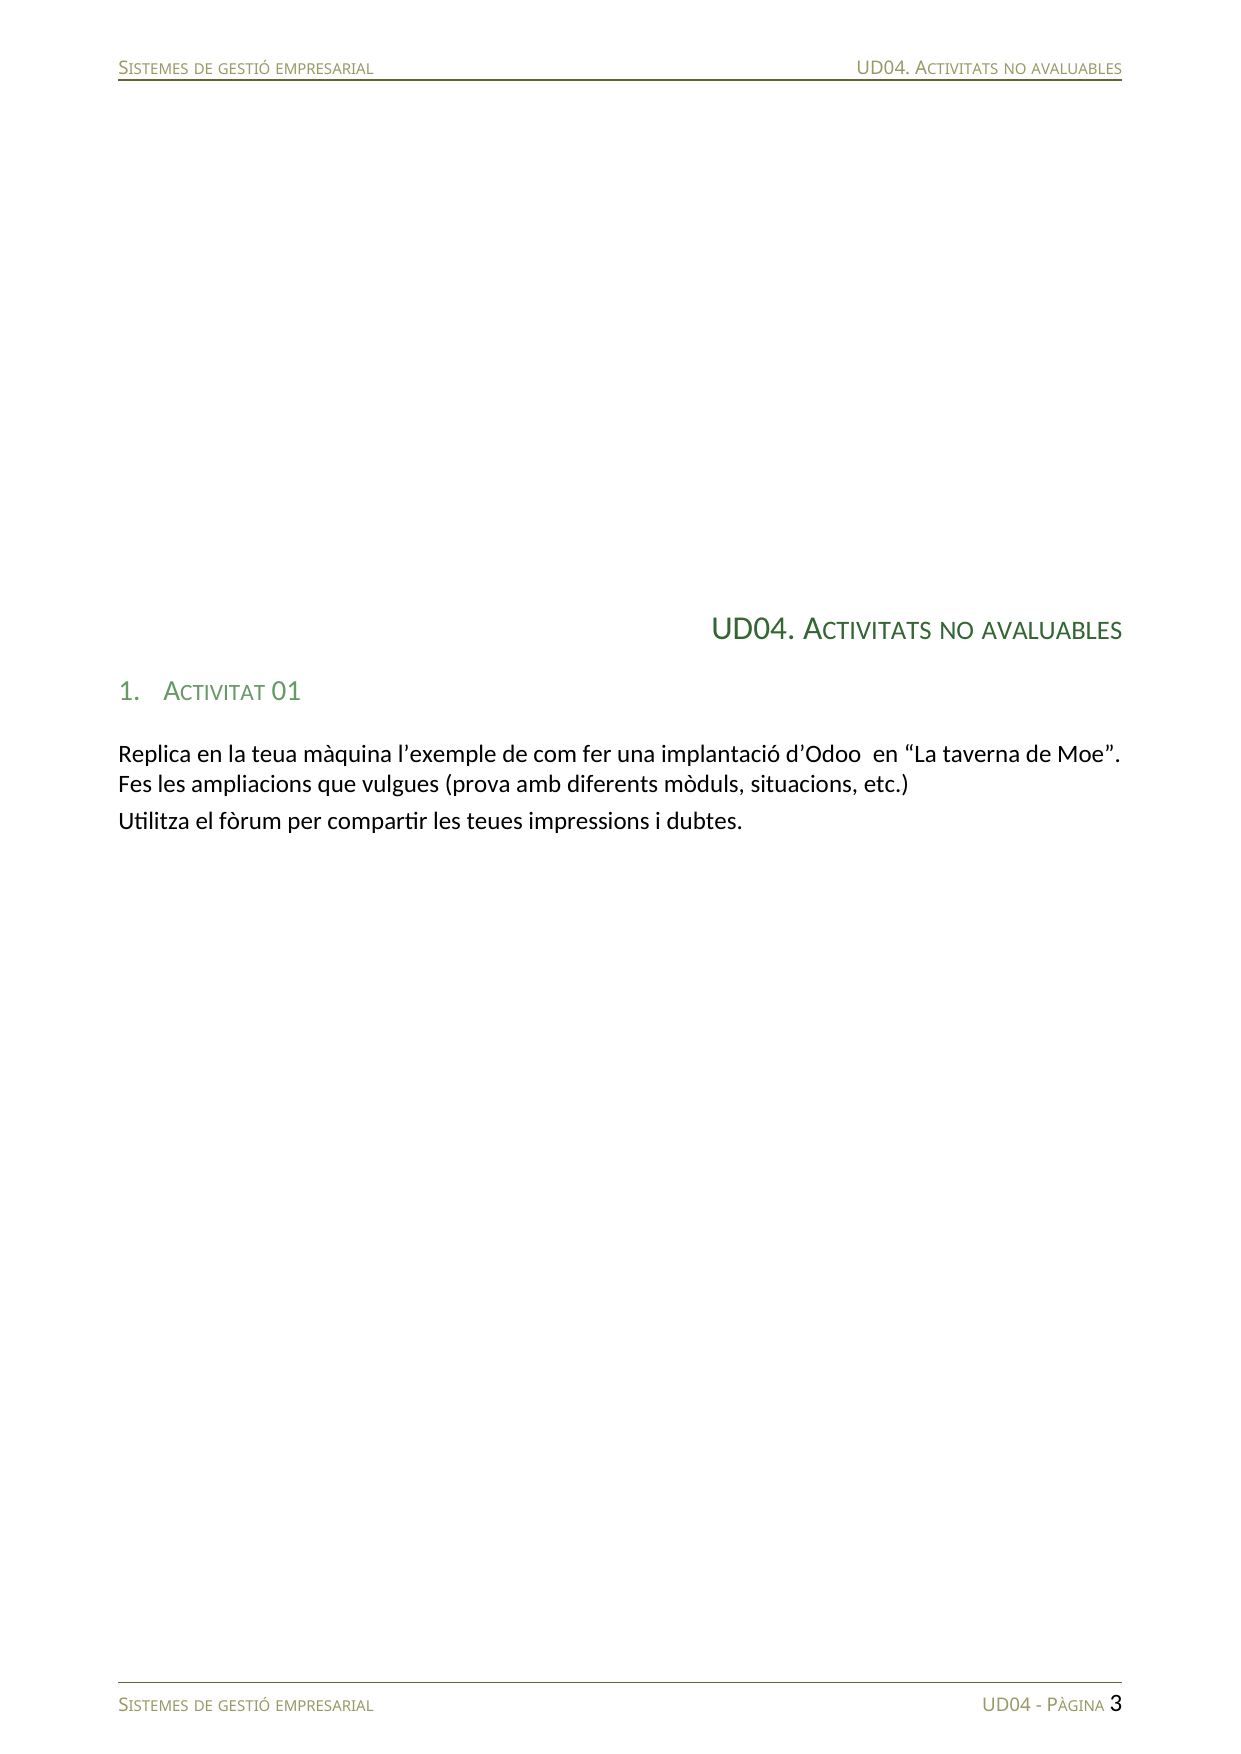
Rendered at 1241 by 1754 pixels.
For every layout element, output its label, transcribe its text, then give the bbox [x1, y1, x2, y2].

text UD04. Activitats no avaluables [118, 607, 1122, 647]
text Utilitza el fòrum per compartir les teues impressions i dubtes. [118, 806, 1122, 836]
text Replica en la teua màquina l’exemple de com fer una implantació d’Odoo en “La taverna de Moe”. Fes les ampliacions que vulgues (prova amb diferents mòduls, situacions, etc.) [118, 738, 1122, 799]
subtitle Activitat 01 [118, 672, 1122, 708]
